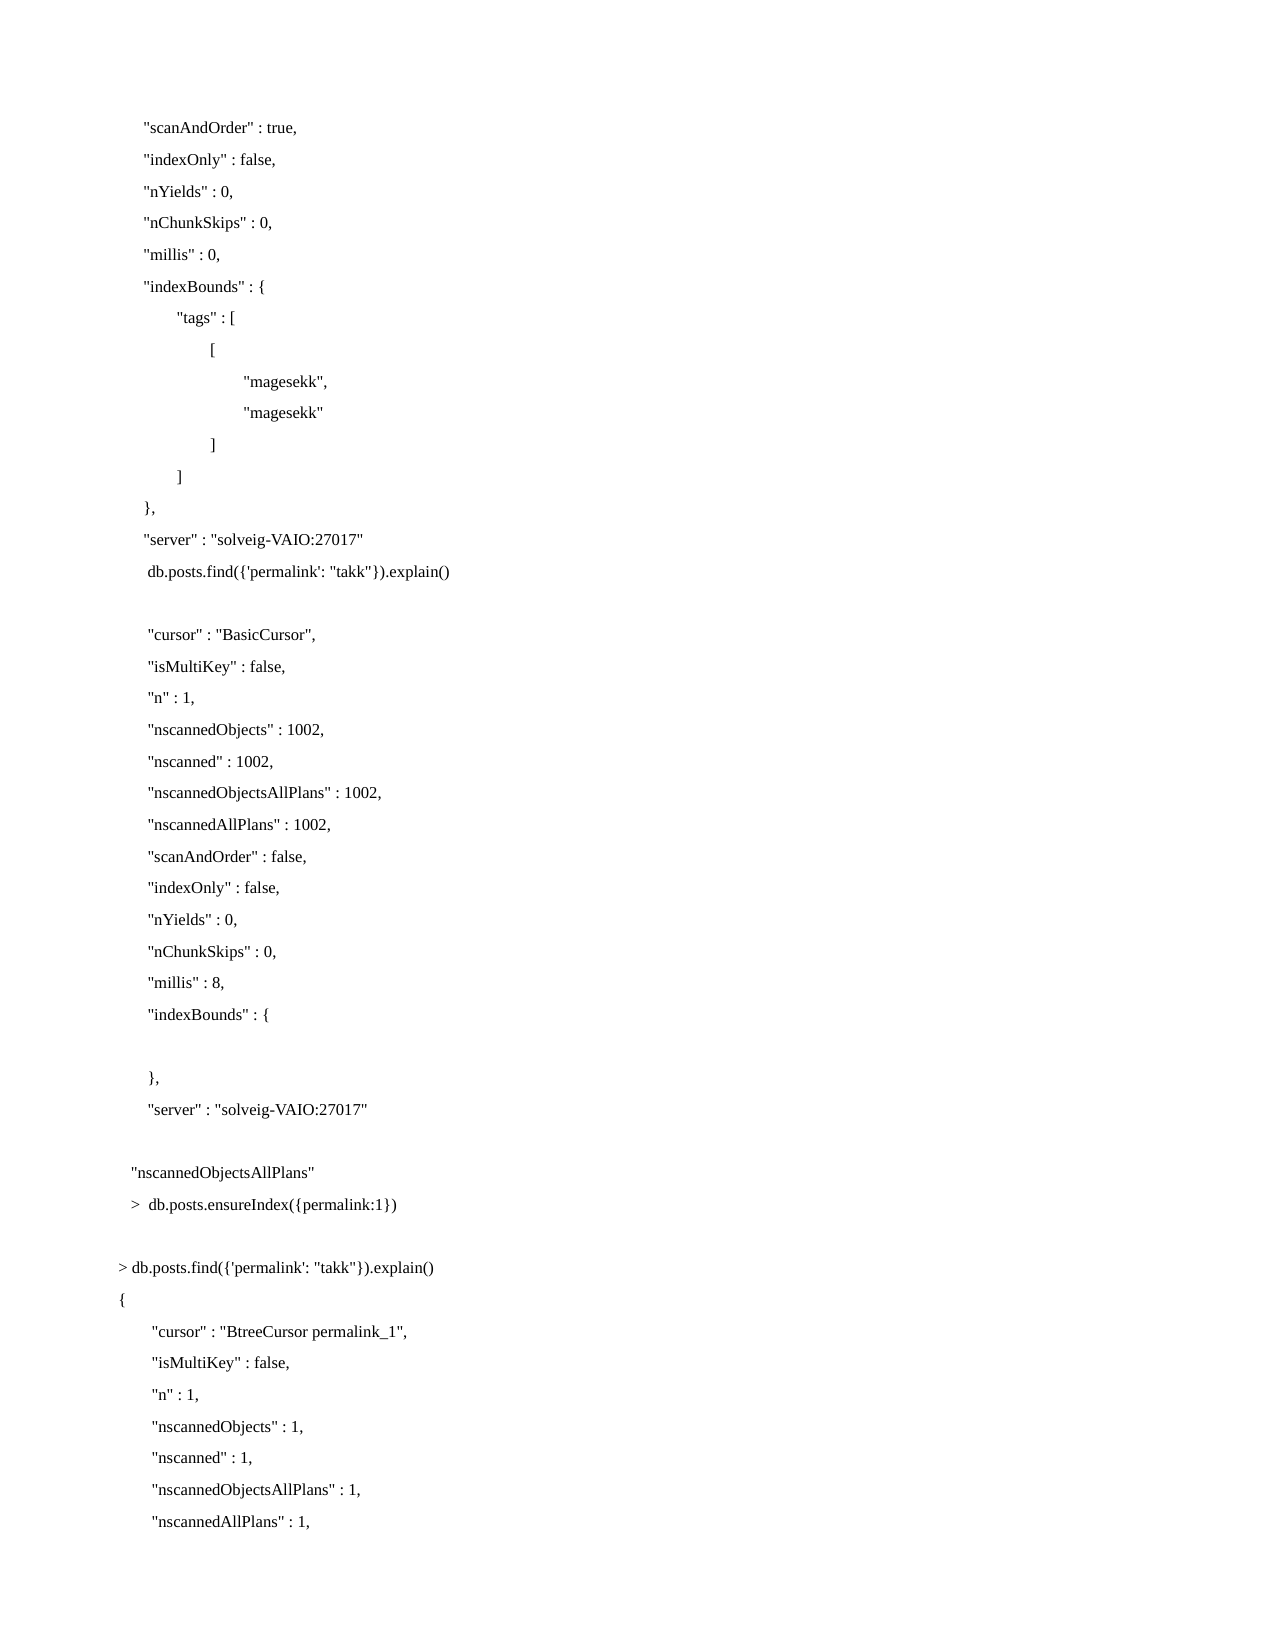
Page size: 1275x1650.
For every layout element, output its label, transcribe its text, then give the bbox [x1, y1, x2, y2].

text "isMultiKey" : false, [118, 1353, 1157, 1372]
text > db.posts.find({'permalink': "takk"}).explain() [118, 1258, 1157, 1277]
text "nscannedAllPlans" : 1, [118, 1511, 1157, 1531]
text "nscannedObjects" : 1, [118, 1416, 1157, 1436]
text "millis" : 8, [118, 973, 1157, 992]
text ] [118, 435, 1157, 454]
text "indexOnly" : false, [118, 878, 1157, 897]
text "server" : "solveig-VAIO:27017" [118, 530, 1157, 549]
text "millis" : 0, [118, 245, 1157, 264]
text "scanAndOrder" : true, [118, 118, 1157, 137]
text "isMultiKey" : false, [118, 656, 1157, 676]
text "n" : 1, [118, 688, 1157, 707]
text "nscannedAllPlans" : 1002, [118, 815, 1157, 834]
text "cursor" : "BtreeCursor permalink_1", [118, 1321, 1157, 1341]
text "nscannedObjects" : 1002, [118, 720, 1157, 739]
text "indexBounds" : { [118, 1005, 1157, 1024]
text "indexOnly" : false, [118, 150, 1157, 169]
text "cursor" : "BasicCursor", [118, 625, 1157, 644]
text "nYields" : 0, [118, 181, 1157, 201]
text "server" : "solveig-VAIO:27017" [118, 1100, 1157, 1119]
text "scanAndOrder" : false, [118, 846, 1157, 866]
text "magesekk" [118, 403, 1157, 422]
text ] [118, 466, 1157, 486]
text [ [118, 340, 1157, 359]
text "indexBounds" : { [118, 276, 1157, 296]
text "nscannedObjectsAllPlans" : 1002, [118, 783, 1157, 802]
text "nChunkSkips" : 0, [118, 213, 1157, 232]
text "n" : 1, [118, 1385, 1157, 1404]
text { [118, 1290, 1157, 1309]
text }, [118, 1068, 1157, 1087]
text db.posts.find({'permalink': "takk"}).explain() [118, 561, 1157, 581]
text "nscannedObjectsAllPlans" [118, 1163, 1157, 1182]
text "nscanned" : 1002, [118, 751, 1157, 771]
text }, [118, 498, 1157, 517]
text "nYields" : 0, [118, 910, 1157, 929]
text "nscannedObjectsAllPlans" : 1, [118, 1480, 1157, 1499]
text "nChunkSkips" : 0, [118, 941, 1157, 961]
text > db.posts.ensureIndex({permalink:1}) [118, 1195, 1157, 1214]
text "nscanned" : 1, [118, 1448, 1157, 1467]
text "tags" : [ [118, 308, 1157, 327]
text "magesekk", [118, 371, 1157, 391]
